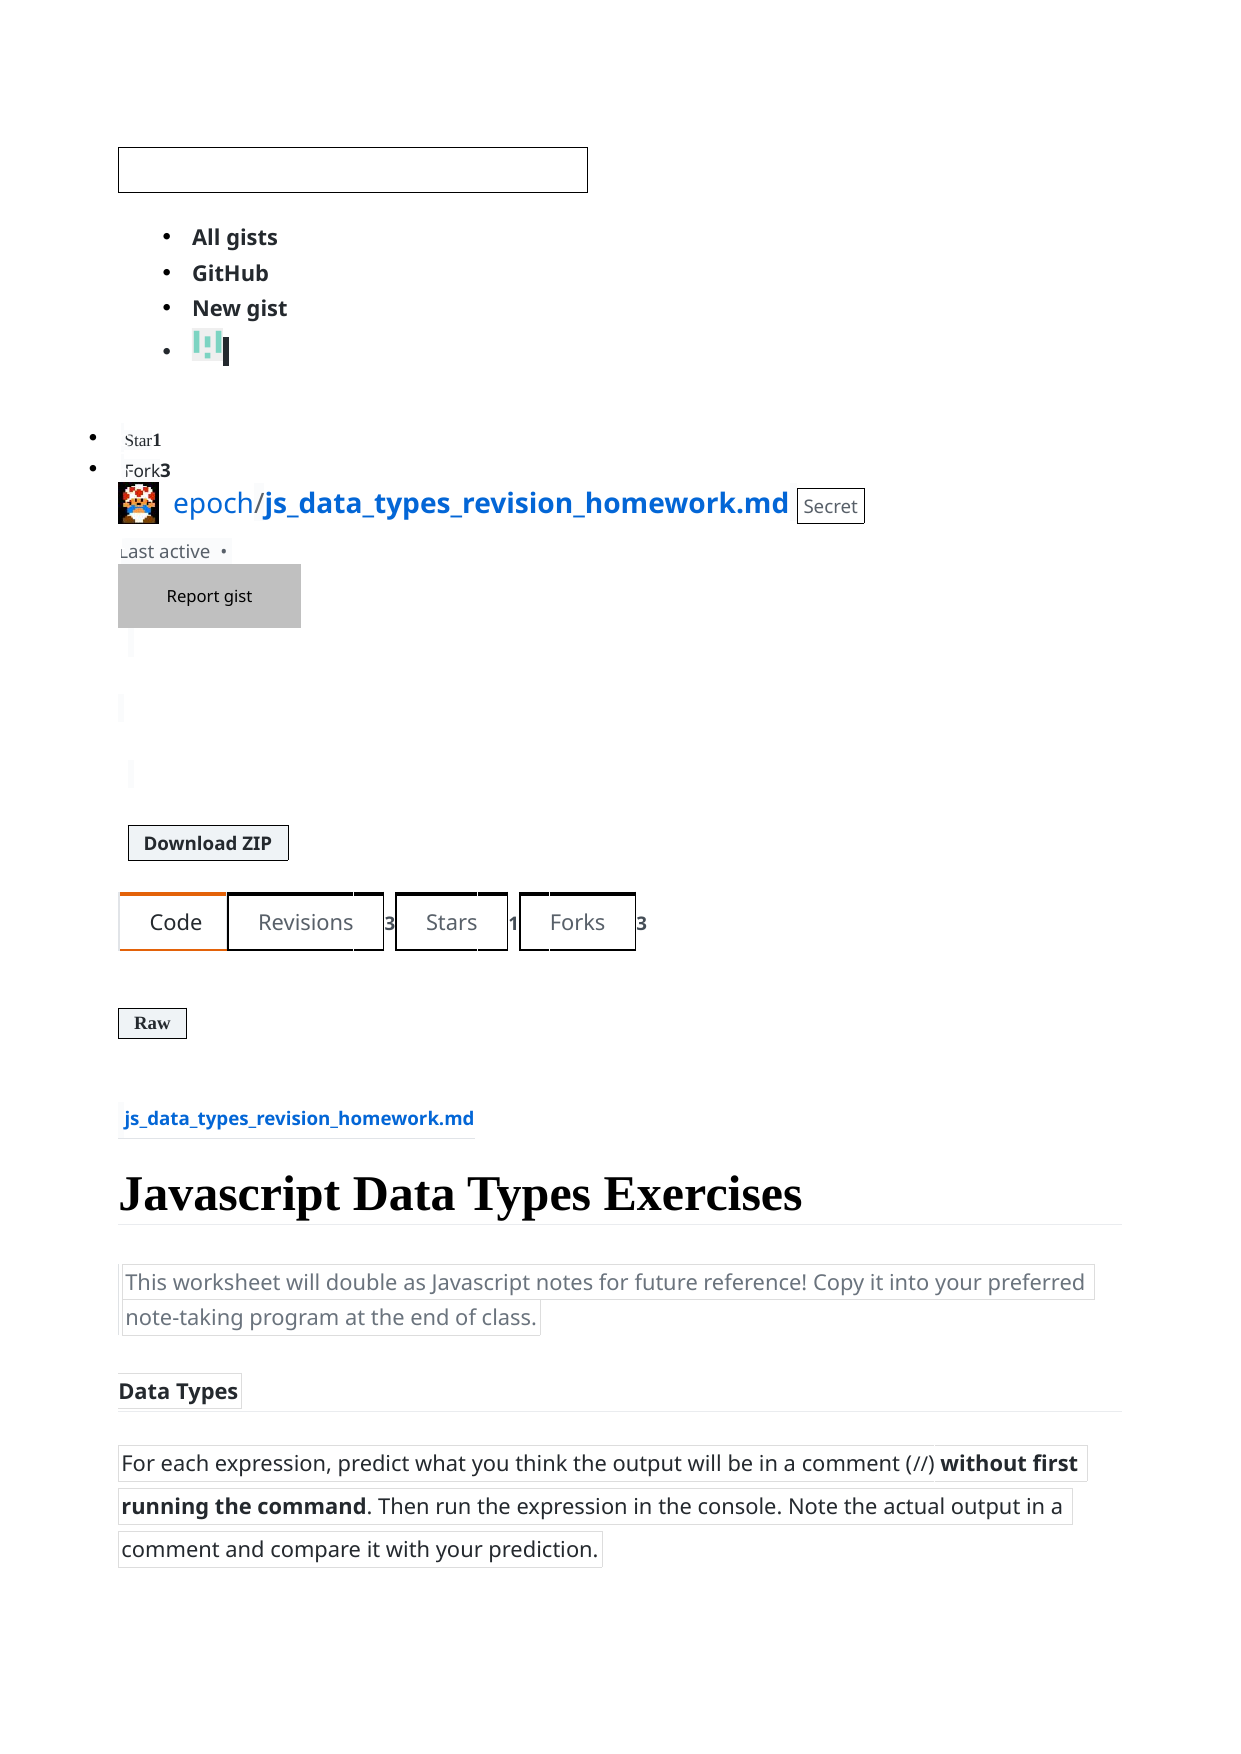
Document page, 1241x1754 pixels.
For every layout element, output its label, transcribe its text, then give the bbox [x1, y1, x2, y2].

text js_data_types_revision_homework.md [118, 1088, 1122, 1138]
text This worksheet will double as Javascript notes for future reference! Copy it into your preferred note-taking program at the end of class. [541, 1263, 1122, 1335]
subtitle Last active • [121, 523, 1122, 564]
text This worksheet will double as Javascript notes for future reference! Copy it into your preferred note-taking program at the end of class. [123, 1265, 1094, 1299]
picture [118, 482, 159, 524]
text For each expression, predict what you think the output will be in a comment (//) without first running the command. Then run the expression in the console. Note the actual output in a comment and compare it with your prediction. [118, 1445, 1122, 1567]
picture [191, 328, 223, 361]
text 1 [508, 892, 519, 951]
subtitle Javascript Data Types Exercises [118, 1163, 1122, 1224]
subtitle Data Types [118, 1373, 1122, 1411]
text Revisions [229, 893, 383, 950]
text [289, 825, 1122, 860]
text [187, 1007, 1122, 1038]
text This worksheet will double as Javascript notes for future reference! Copy it into your preferred note-taking program at the end of class. [118, 1263, 1094, 1335]
text 3 [384, 892, 395, 951]
list Star1 [121, 420, 1106, 452]
text This worksheet will double as Javascript notes for future reference! Copy it into your preferred note-taking program at the end of class. [123, 1300, 540, 1335]
text Forks [521, 893, 635, 950]
text Code [120, 896, 226, 949]
text Download ZIP [129, 826, 288, 860]
list New gist [162, 293, 1122, 323]
list GitHub [162, 257, 1122, 287]
text Raw [119, 1009, 186, 1038]
subtitle epoch/js_data_types_revision_homework.md Secret [159, 483, 1122, 523]
list Fork3 [121, 452, 1122, 483]
text 3 [636, 892, 1122, 951]
list All gists [162, 222, 1122, 252]
text Stars [397, 893, 507, 950]
